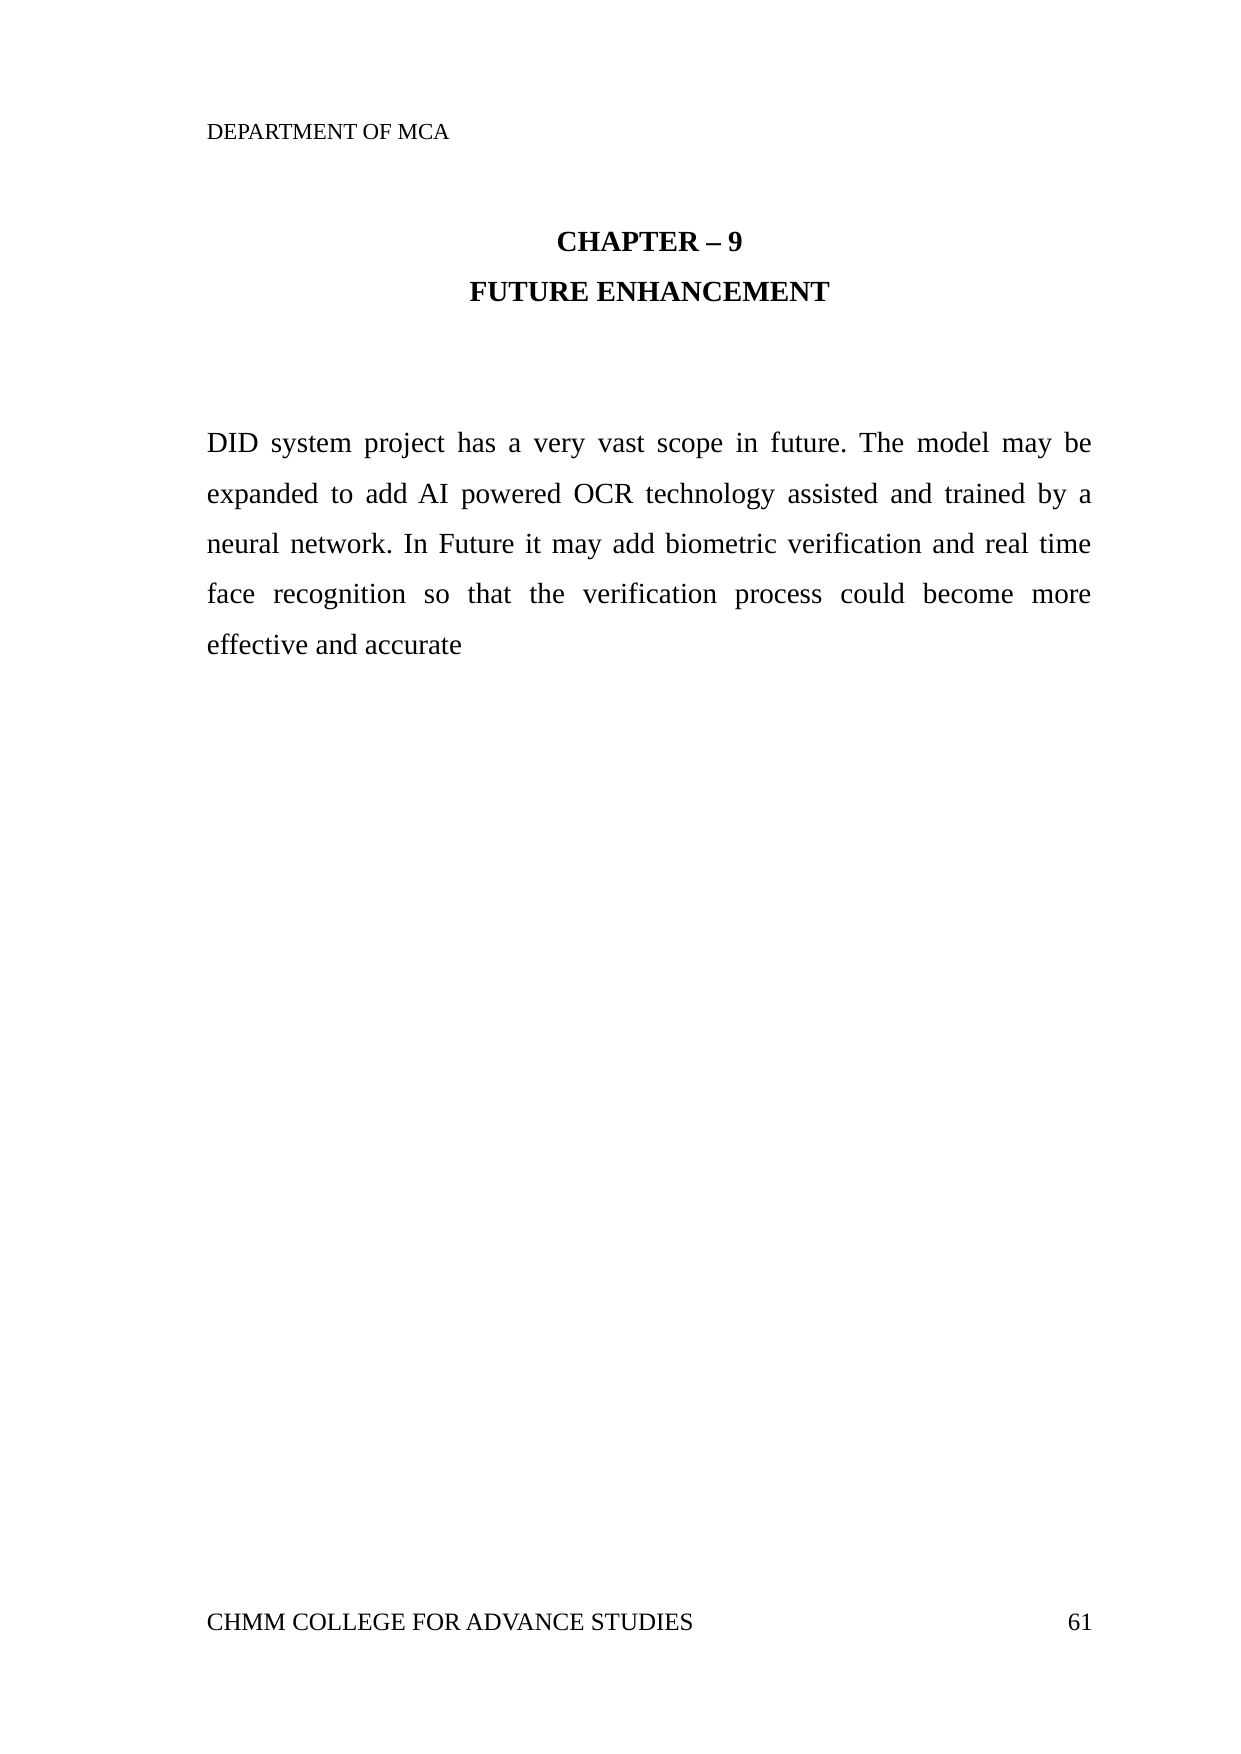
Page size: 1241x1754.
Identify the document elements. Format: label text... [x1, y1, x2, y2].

text DID system project has a very vast scope in future. The model may be expanded to add AI powered OCR technology assisted and trained by a neural network. In Future it may add biometric verification and real time face recognition so that the verification process could become more effective and accurate [207, 426, 1093, 660]
text CHAPTER – 9 [207, 224, 1093, 258]
text FUTURE ENHANCEMENT [207, 274, 1093, 308]
